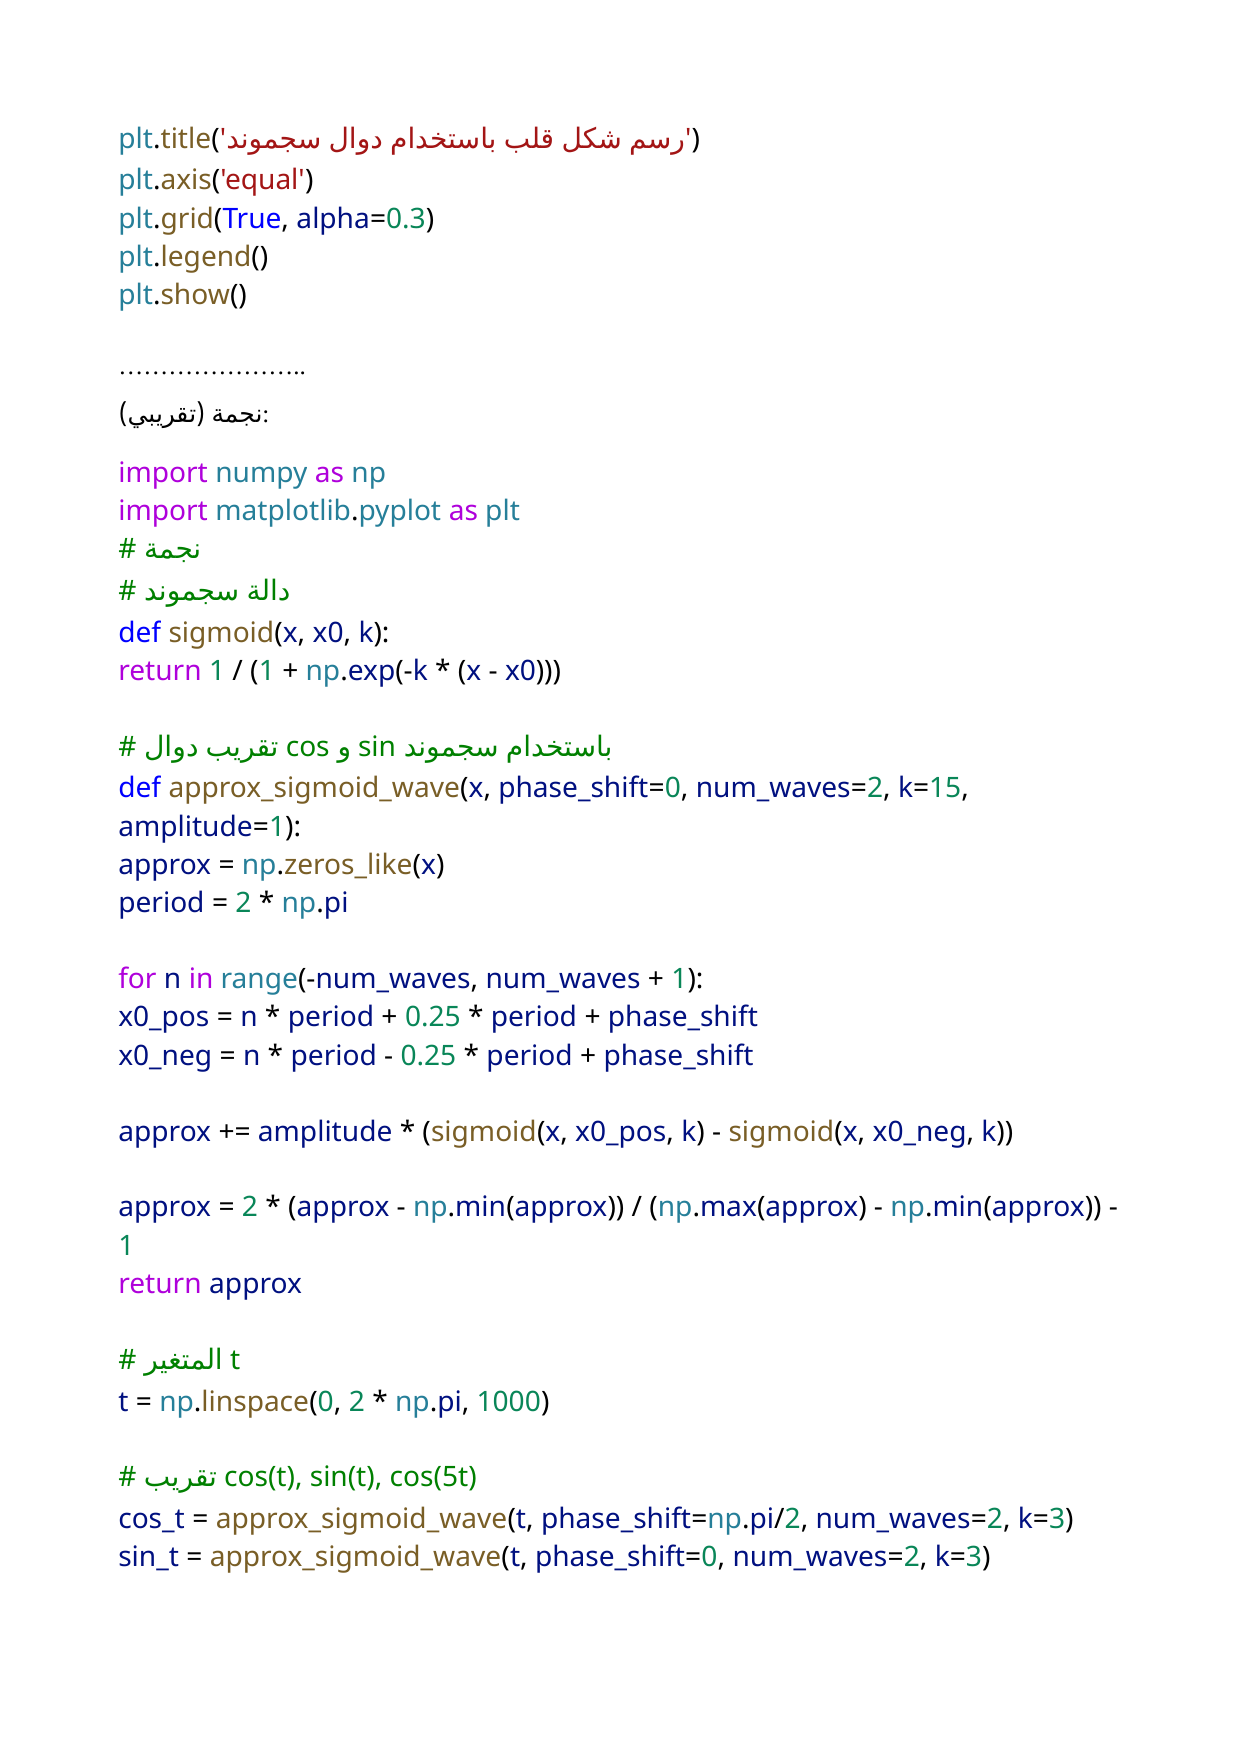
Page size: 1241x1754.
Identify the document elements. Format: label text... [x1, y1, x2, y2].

text plt.legend() [118, 236, 1122, 275]
text x0_neg = n * period - 0.25 * period + phase_shift [118, 1035, 1122, 1073]
text t = np.linspace(0, 2 * np.pi, 1000) [118, 1381, 1122, 1419]
text approx = 2 * (approx - np.min(approx)) / (np.max(approx) - np.min(approx)) - 1 [118, 1187, 1122, 1263]
text plt.grid(True, alpha=0.3) [118, 198, 1122, 236]
text sin_t = approx_sigmoid_wave(t, phase_shift=0, num_waves=2, k=3) [118, 1537, 1122, 1575]
text # نجمة [118, 529, 1122, 570]
text cos_t = approx_sigmoid_wave(t, phase_shift=np.pi/2, num_waves=2, k=3) [118, 1498, 1122, 1537]
text # المتغير t [118, 1339, 1122, 1381]
text plt.axis('equal') [118, 160, 1122, 198]
text period = 2 * np.pi [118, 883, 1122, 921]
text for n in range(-num_waves, num_waves + 1): [118, 958, 1122, 997]
text ………………….. [118, 351, 1122, 380]
text def sigmoid(x, x0, k): [118, 612, 1122, 650]
text import numpy as np [118, 452, 1122, 490]
text def approx_sigmoid_wave(x, phase_shift=0, num_waves=2, k=15, amplitude=1): [118, 768, 1122, 844]
text x0_pos = n * period + 0.25 * period + phase_shift [118, 997, 1122, 1035]
text approx = np.zeros_like(x) [118, 844, 1122, 883]
text plt.show() [118, 275, 1122, 313]
text نجمة (تقريبي): [118, 399, 1122, 432]
text return approx [118, 1263, 1122, 1302]
text # تقريب cos(t), sin(t), cos(5t) [118, 1457, 1122, 1498]
text # تقريب دوال cos و sin باستخدام سجموند [118, 726, 1122, 768]
text return 1 / (1 + np.exp(-k * (x - x0))) [118, 650, 1122, 688]
text approx += amplitude * (sigmoid(x, x0_pos, k) - sigmoid(x, x0_neg, k)) [118, 1111, 1122, 1149]
text plt.title('رسم شكل قلب باستخدام دوال سجموند') [118, 118, 1122, 160]
text import matplotlib.pyplot as plt [118, 490, 1122, 529]
text # دالة سجموند [118, 570, 1122, 612]
